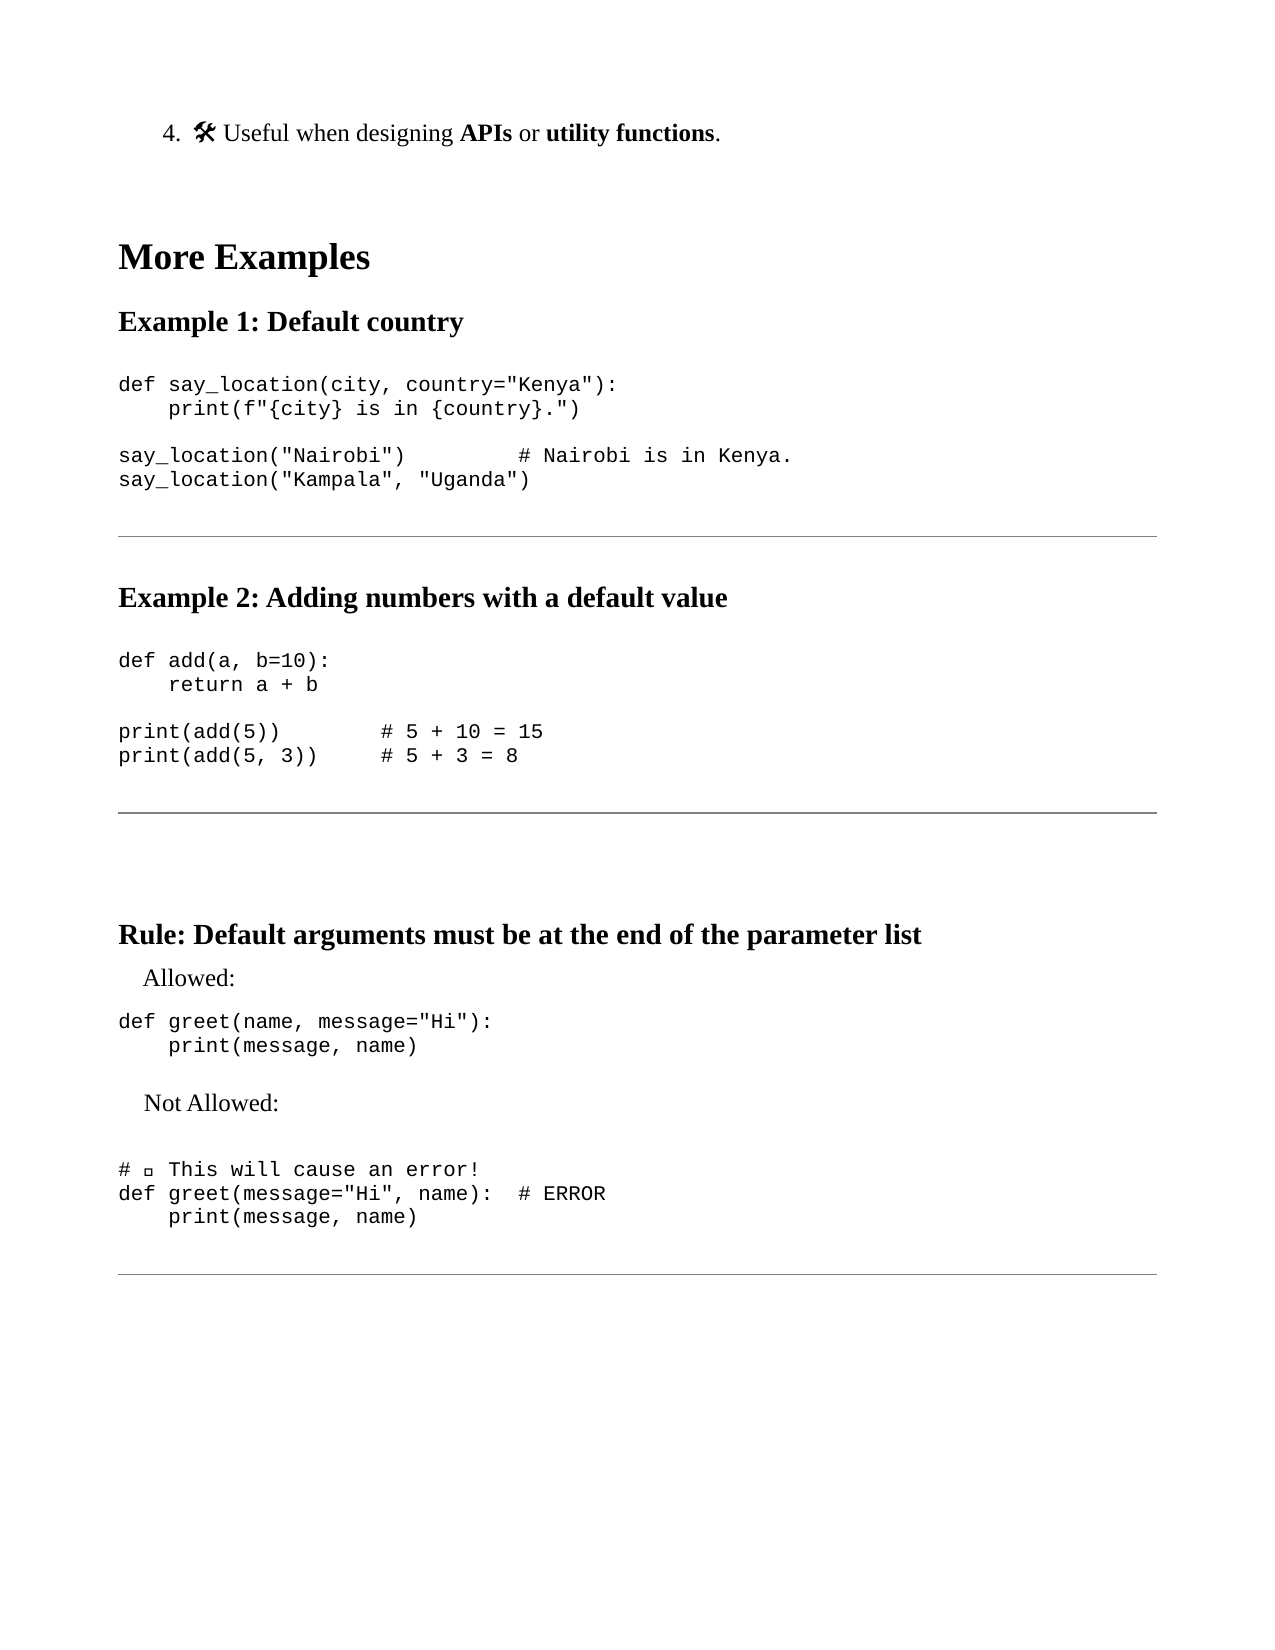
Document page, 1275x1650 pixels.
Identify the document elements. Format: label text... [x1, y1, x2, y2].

subtitle More Examples [118, 234, 1157, 277]
subtitle Example 1: Default country [118, 304, 1157, 338]
subtitle 🛑 [118, 857, 1157, 890]
text def say_location(city, country="Kenya"): [118, 374, 1157, 398]
text print(f"{city} is in {country}.") [118, 398, 1157, 421]
text def add(a, b=10): [118, 650, 1157, 674]
text ❌ Not Allowed: [118, 1088, 1157, 1117]
text # ❌ This will cause an error! [118, 1159, 1157, 1183]
text say_location("Kampala", "Uganda") [118, 469, 1157, 492]
text return a + b [118, 674, 1157, 698]
text ✅ Allowed: [118, 963, 1157, 992]
text print(add(5)) # 5 + 10 = 15 [118, 721, 1157, 745]
text say_location("Nairobi") # Nairobi is in Kenya. [118, 445, 1157, 469]
text def greet(message="Hi", name): # ERROR [118, 1183, 1157, 1206]
text def greet(name, message="Hi"): [118, 1011, 1157, 1035]
text print(message, name) [118, 1035, 1157, 1058]
list 🛠 Useful when designing APIs or utility functions. [162, 118, 1157, 147]
subtitle Example 2: Adding numbers with a default value [118, 581, 1157, 614]
subtitle Rule: Default arguments must be at the end of the parameter list [118, 917, 1157, 951]
text print(add(5, 3)) # 5 + 3 = 8 [118, 745, 1157, 768]
text print(message, name) [118, 1206, 1157, 1230]
